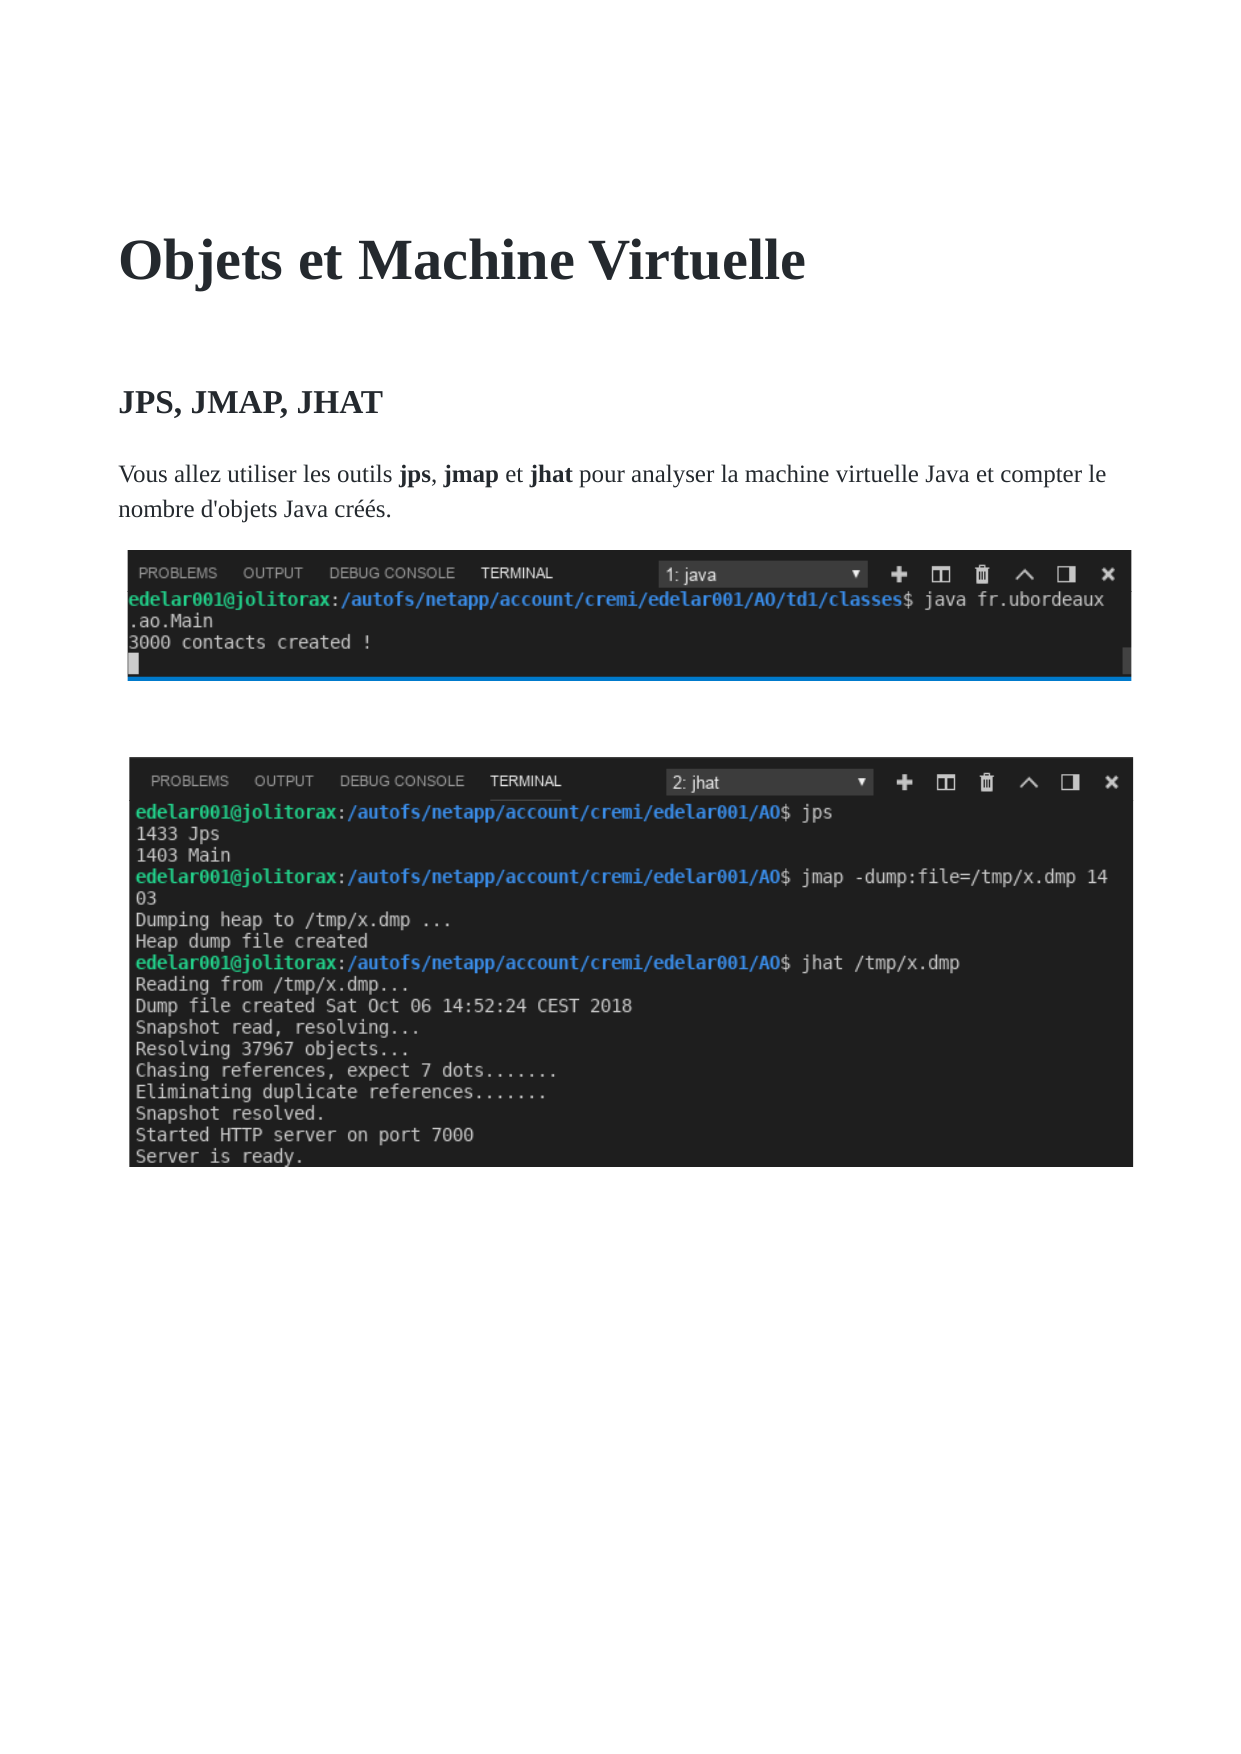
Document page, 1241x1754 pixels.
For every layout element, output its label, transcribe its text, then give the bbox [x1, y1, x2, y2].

text JPS, JMAP, JHAT [118, 383, 1122, 421]
picture [127, 550, 1132, 681]
picture [129, 757, 1134, 1167]
text Vous allez utiliser les outils jps, jmap et jhat pour analyser la machine virtuelle Java et compter le nombre d'objets Java créés. [118, 459, 1122, 522]
subtitle Objets et Machine Virtuelle [118, 225, 1122, 292]
